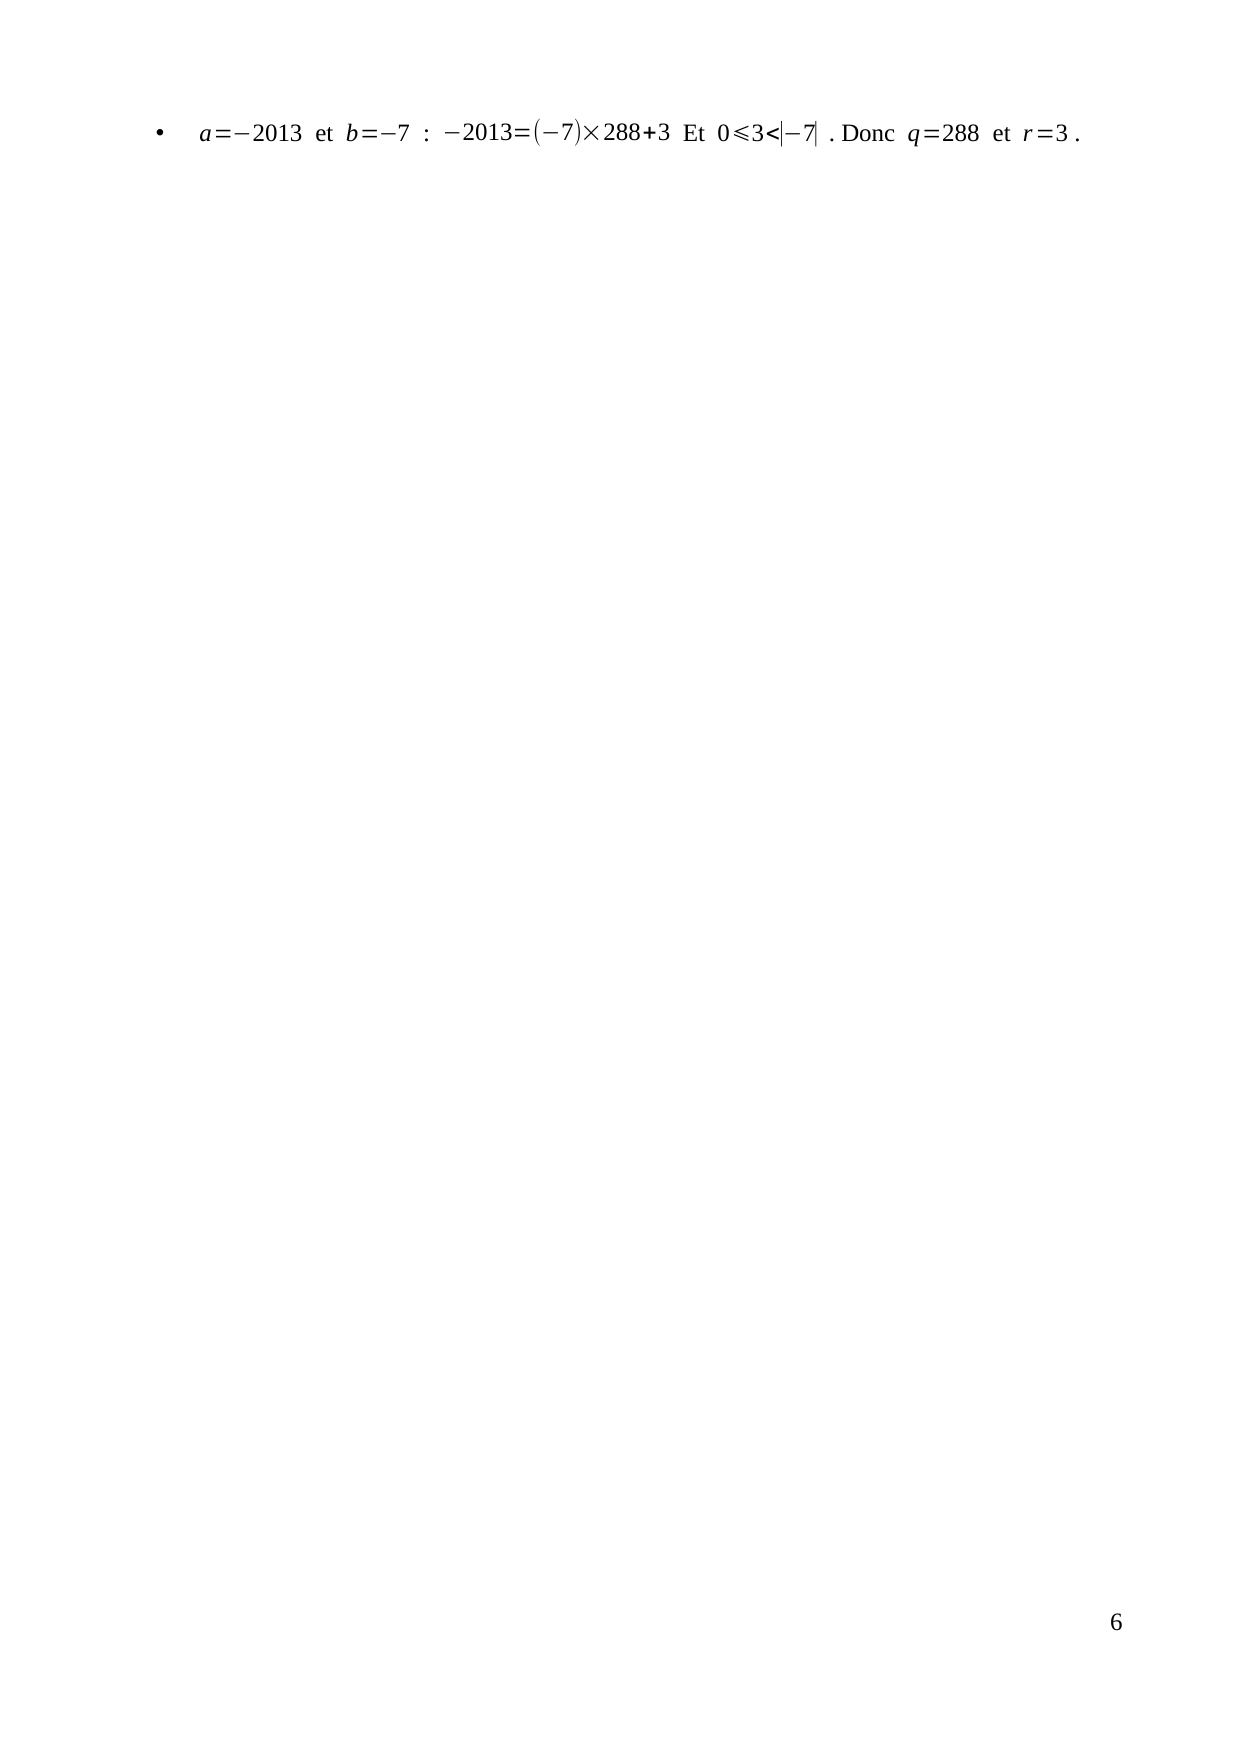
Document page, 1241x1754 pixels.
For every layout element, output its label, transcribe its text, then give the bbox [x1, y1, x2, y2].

list et : Et . Donc et . [156, 118, 1122, 148]
